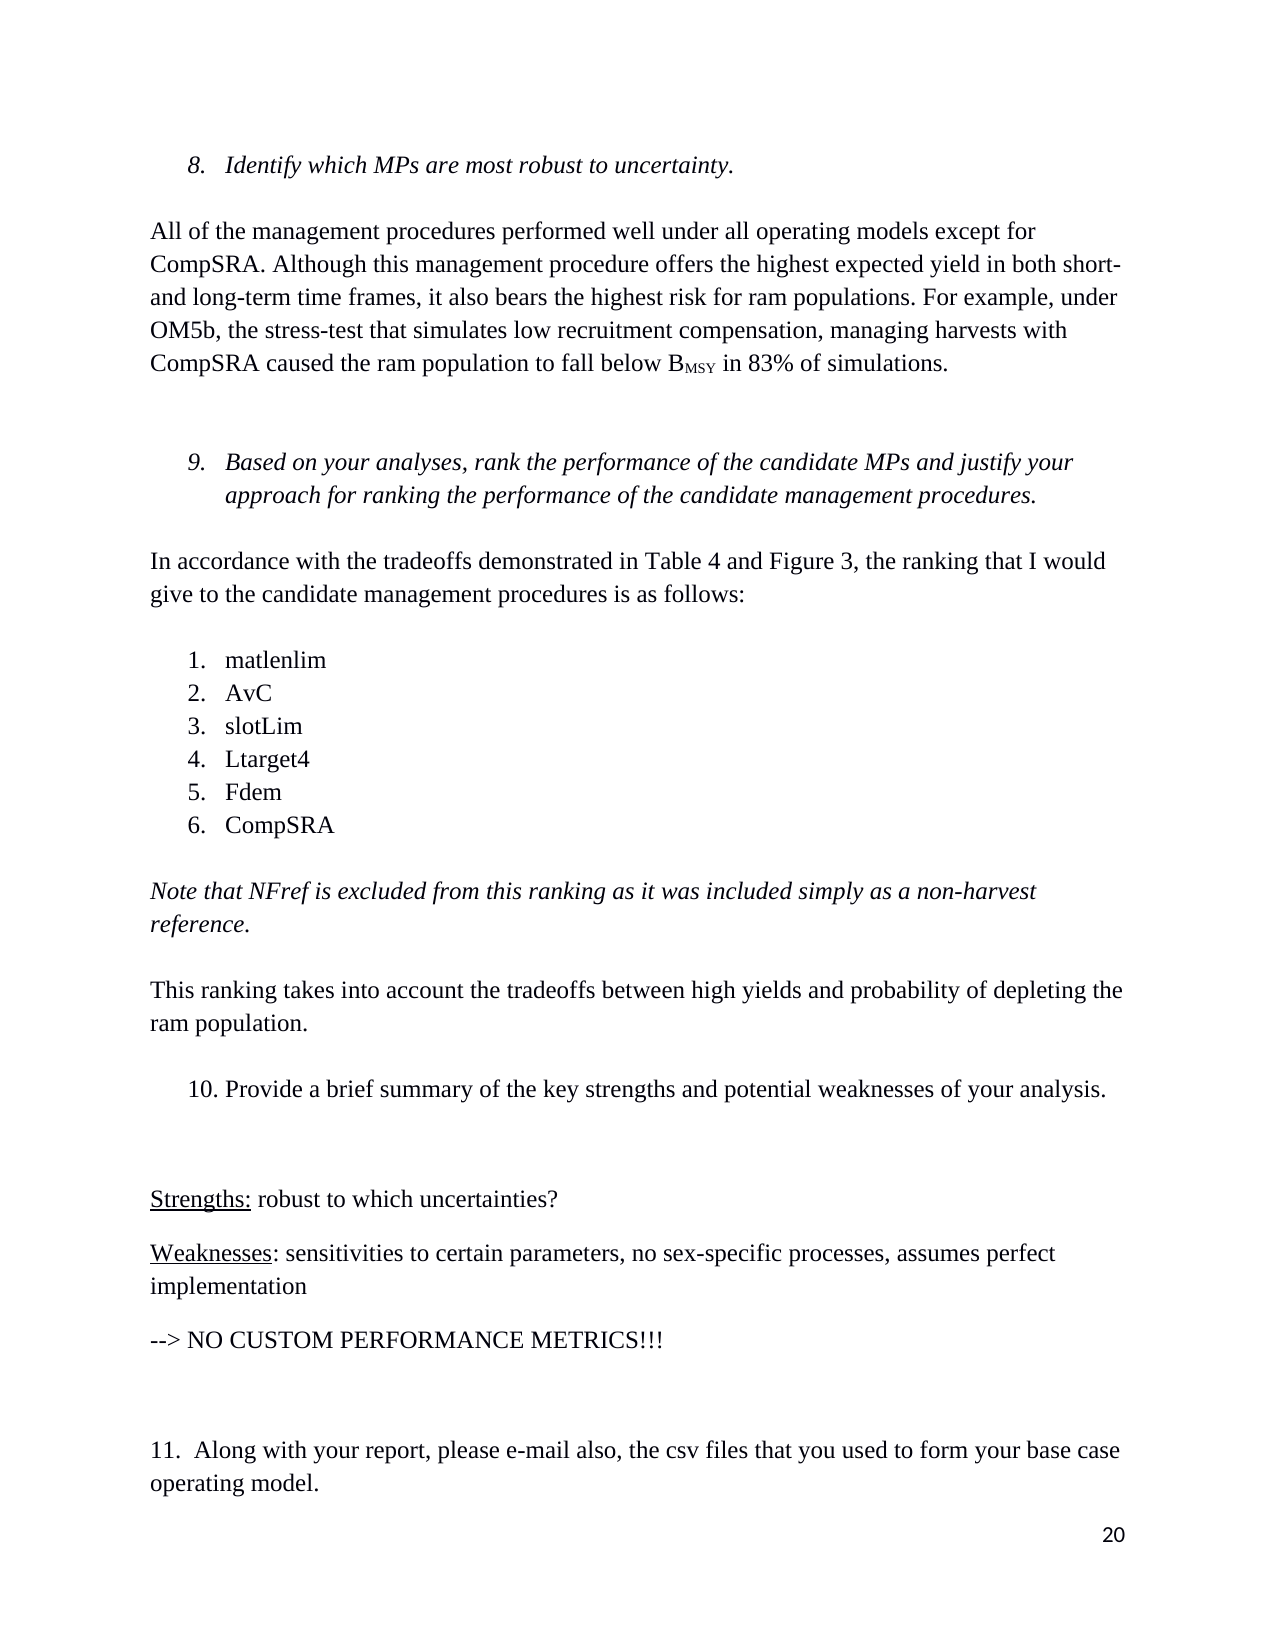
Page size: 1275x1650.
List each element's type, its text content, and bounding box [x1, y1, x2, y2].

list Fdem [187, 777, 1125, 806]
list All of the management procedures performed well under all operating models except for CompSRA. Although this management procedure offers the highest expected yield in both short- and long-term time frames, it also bears the highest risk for ram populations. For example, under OM5b, the stress-test that simulates low recruitment compensation, managing harvests with CompSRA caused the ram population to fall below BMSY in 83% of simulations. [150, 216, 1125, 377]
text --> NO CUSTOM PERFORMANCE METRICS!!! [150, 1325, 1125, 1354]
list Provide a brief summary of the key strengths and potential weaknesses of your analysis. [187, 1074, 1125, 1103]
list CompSRA [187, 810, 1125, 839]
text Weaknesses: sensitivities to certain parameters, no sex-specific processes, assumes perfect implementation [150, 1238, 1125, 1300]
list Note that NFref is excluded from this ranking as it was included simply as a non-harvest reference. [150, 876, 1125, 938]
text Strengths: robust to which uncertainties? [150, 1184, 1125, 1213]
list slotLim [187, 711, 1125, 740]
list Ltarget4 [187, 744, 1125, 773]
list Identify which MPs are most robust to uncertainty. [187, 150, 1125, 179]
list In accordance with the tradeoffs demonstrated in Table 4 and Figure 3, the ranking that I would give to the candidate management procedures is as follows: [150, 546, 1125, 608]
list matlenlim [187, 645, 1125, 674]
list This ranking takes into account the tradeoffs between high yields and probability of depleting the ram population. [150, 976, 1125, 1037]
list Based on your analyses, rank the performance of the candidate MPs and justify your approach for ranking the performance of the candidate management procedures. [187, 447, 1125, 509]
text 11. Along with your report, please e-mail also, the csv files that you used to form your base case operating model. [150, 1435, 1125, 1496]
list AvC [187, 678, 1125, 707]
